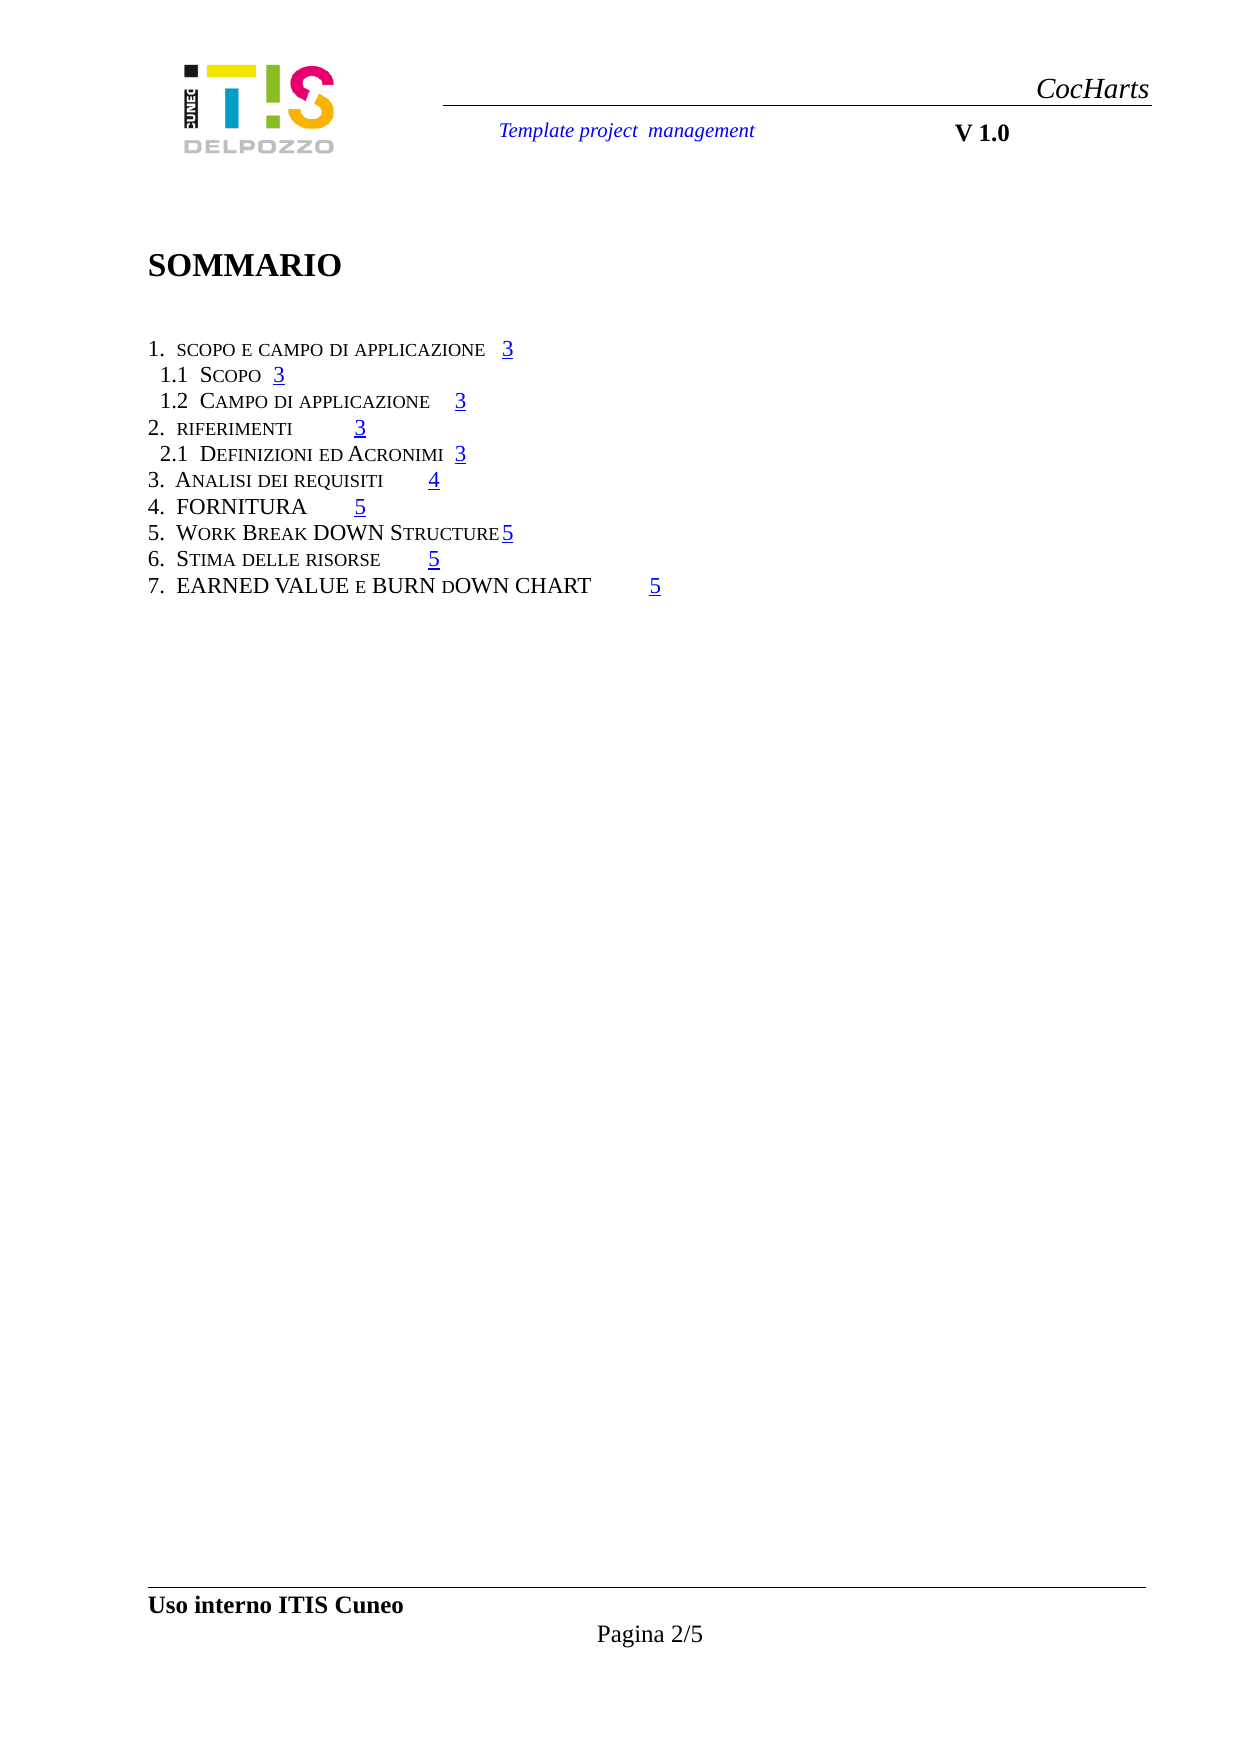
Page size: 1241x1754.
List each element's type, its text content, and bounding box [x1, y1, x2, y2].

text 2.1 Definizioni ed Acronimi 3 [159, 440, 1146, 466]
text 6. Stima delle risorse 5 [148, 545, 1146, 572]
text 1. scopo e campo di applicazione 3 [148, 334, 1146, 361]
text 7. EARNED VALUE e BURN dOWN CHART 5 [148, 572, 1146, 598]
text 4. FORNITURA 5 [148, 493, 1146, 519]
text SOMMARIO [148, 245, 1146, 284]
text 1.1 Scopo 3 [159, 361, 1146, 387]
text 2. riferimenti 3 [148, 414, 1146, 440]
text 5. Work Break DOWN Structure 5 [148, 519, 1146, 545]
text 1.2 Campo di applicazione 3 [159, 387, 1146, 414]
text 3. Analisi dei requisiti 4 [148, 466, 1146, 493]
